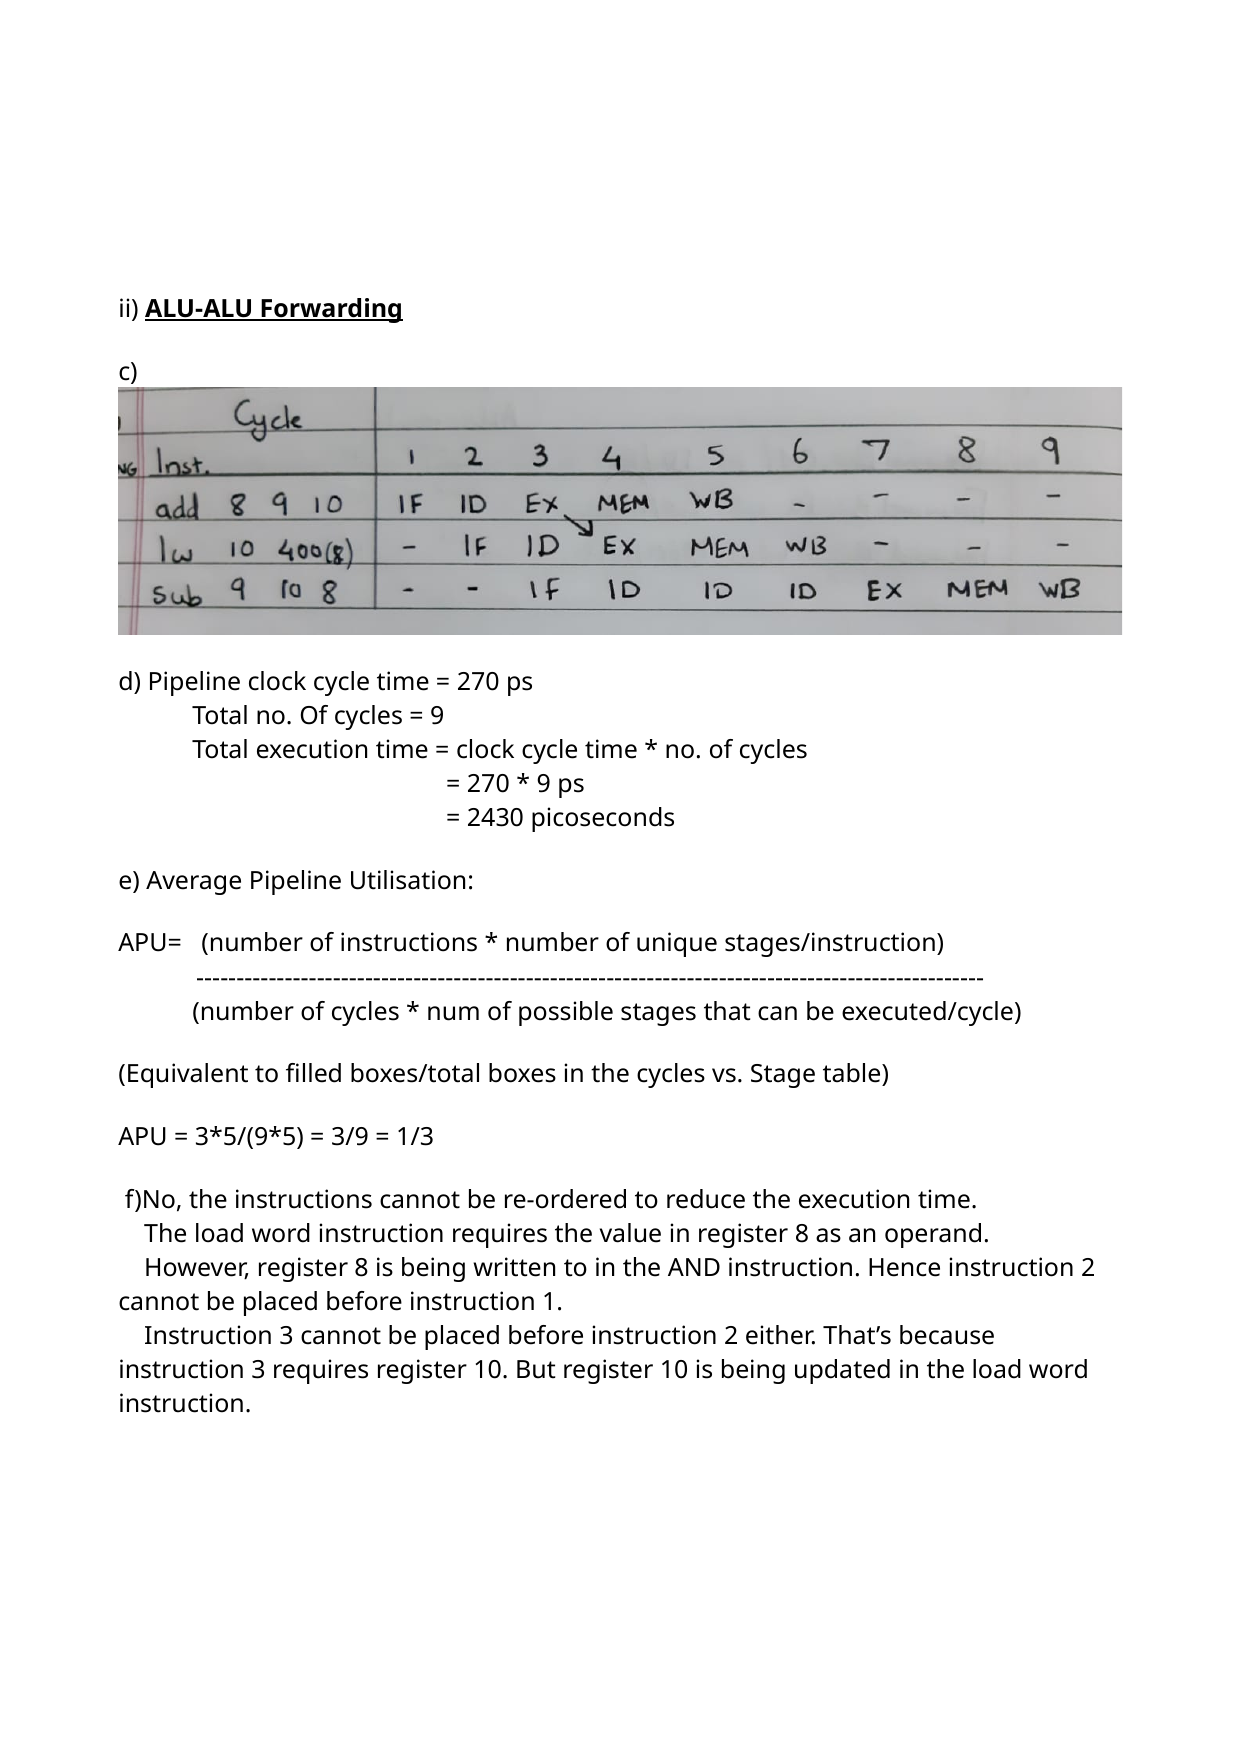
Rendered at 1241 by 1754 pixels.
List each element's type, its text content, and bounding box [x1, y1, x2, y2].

text e) Average Pipeline Utilisation: [118, 862, 1122, 896]
text f)No, the instructions cannot be re-ordered to reduce the execution time. [118, 1182, 1122, 1216]
text (Equivalent to filled boxes/total boxes in the cycles vs. Stage table) [118, 1056, 1122, 1090]
text However, register 8 is being written to in the AND instruction. Hence instruction 2 cannot be placed before instruction 1. [118, 1250, 1122, 1318]
text Total execution time = clock cycle time * no. of cycles [118, 731, 1122, 765]
text ii) ALU-ALU Forwarding [118, 291, 1122, 325]
text APU = 3*5/(9*5) = 3/9 = 1/3 [118, 1119, 1122, 1153]
picture [118, 387, 1123, 635]
text d) Pipeline clock cycle time = 270 ps [118, 663, 1122, 697]
text (number of cycles * num of possible stages that can be executed/cycle) [118, 993, 1122, 1027]
text The load word instruction requires the value in register 8 as an operand. [118, 1216, 1122, 1250]
text = 2430 picoseconds [118, 799, 1122, 833]
text APU= (number of instructions * number of unique stages/instruction) [118, 925, 1122, 959]
text Total no. Of cycles = 9 [118, 697, 1122, 731]
text = 270 * 9 ps [118, 765, 1122, 799]
text Instruction 3 cannot be placed before instruction 2 either. That’s because instruction 3 requires register 10. But register 10 is being updated in the load word instruction. [118, 1318, 1122, 1420]
text -------------------------------------------------------------------------------------------------- [118, 959, 1122, 993]
text c) [118, 353, 1122, 387]
